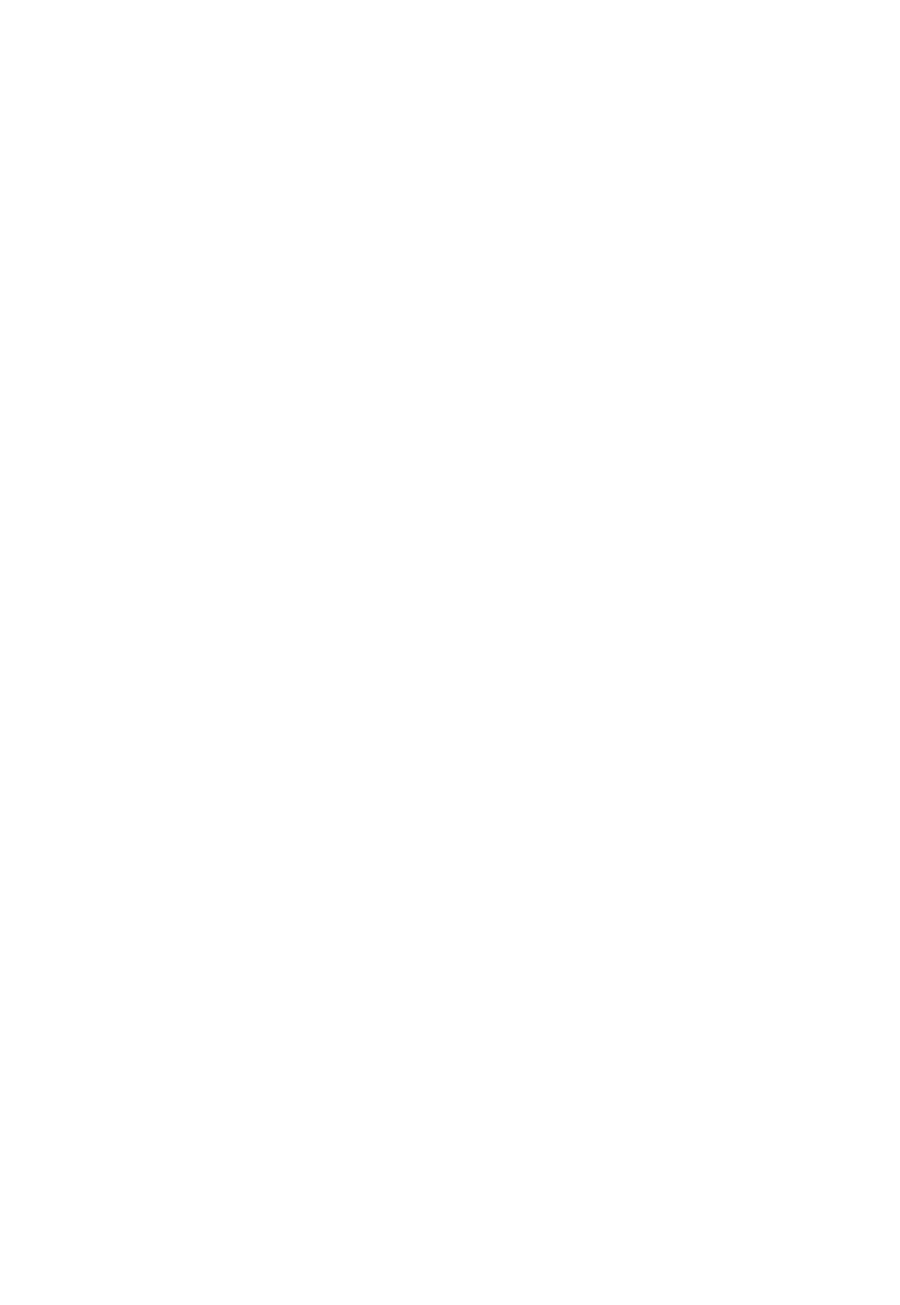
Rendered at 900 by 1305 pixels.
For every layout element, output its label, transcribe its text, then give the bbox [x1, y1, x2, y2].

table_header [45, 681, 138, 719]
text <if test="len(invoice.lines) == 1"> [45, 643, 832, 668]
table_cell [692, 756, 823, 794]
table_cell <when test="line.type == 'subtotal'"> [138, 1119, 598, 1156]
table_cell <invoice.party.phone> [345, 414, 617, 540]
table_cell <choose test=""> [138, 719, 598, 756]
table_header [692, 681, 823, 719]
text <if test="invoice.type == 'out_invoice'"> [45, 335, 832, 361]
table_cell [598, 1156, 692, 1245]
table_cell [45, 1081, 138, 1118]
table_cell [45, 1119, 138, 1156]
table_cell [692, 1081, 823, 1118]
table_cell [692, 1119, 823, 1156]
table_cell <if test="lineas <= 3"> <for each="line in line.description.split('\n')"> <line> </for> </if> <if test="lineas > 3"> <for each="line in line.description[0:40].split('\n')"> <line> </for> </if> [138, 794, 598, 1081]
table_header <for each="line in invoice.lines"> [138, 681, 598, 719]
table_cell [45, 719, 138, 756]
table_cell <if test="line.unit_price >0"> <str(line.unit_price)[0:(len(str(line.unit_price))-2)]> </if> [598, 794, 692, 1081]
table_cell [692, 1156, 823, 1245]
table_cell <for each="line in line.description.split('\n')"> <line> </for> [138, 1156, 598, 1245]
table_cell [45, 756, 138, 794]
table_header <invoice.party.name> [45, 364, 518, 414]
table_header [598, 681, 692, 719]
table_cell [45, 1156, 138, 1245]
table_cell [598, 719, 692, 756]
table_cell <invoice.party.vat_code> [45, 414, 345, 540]
table_cell [598, 1119, 692, 1156]
table_cell <invoice.party.addresses[0].street> [45, 540, 870, 589]
table_cell <(str(line.quantity).split(".") )[0]> [45, 794, 138, 1081]
table_header [518, 364, 870, 414]
table_cell [598, 756, 692, 794]
table_cell </when> [138, 1081, 598, 1118]
table_cell [598, 1081, 692, 1118]
text <for each="sale in objects"> [45, 297, 832, 322]
table_cell <formatLang(invoice.invoice_date, invoice.party.lang)> [617, 414, 870, 540]
table_cell <if test="line.amount >0"><formatLang(line.amount, invoice.party.lang, currency=invoice.currency)></if> [692, 794, 823, 1081]
table_cell [692, 719, 823, 756]
table_cell <when test="line.type == 'line'"> [138, 756, 598, 794]
